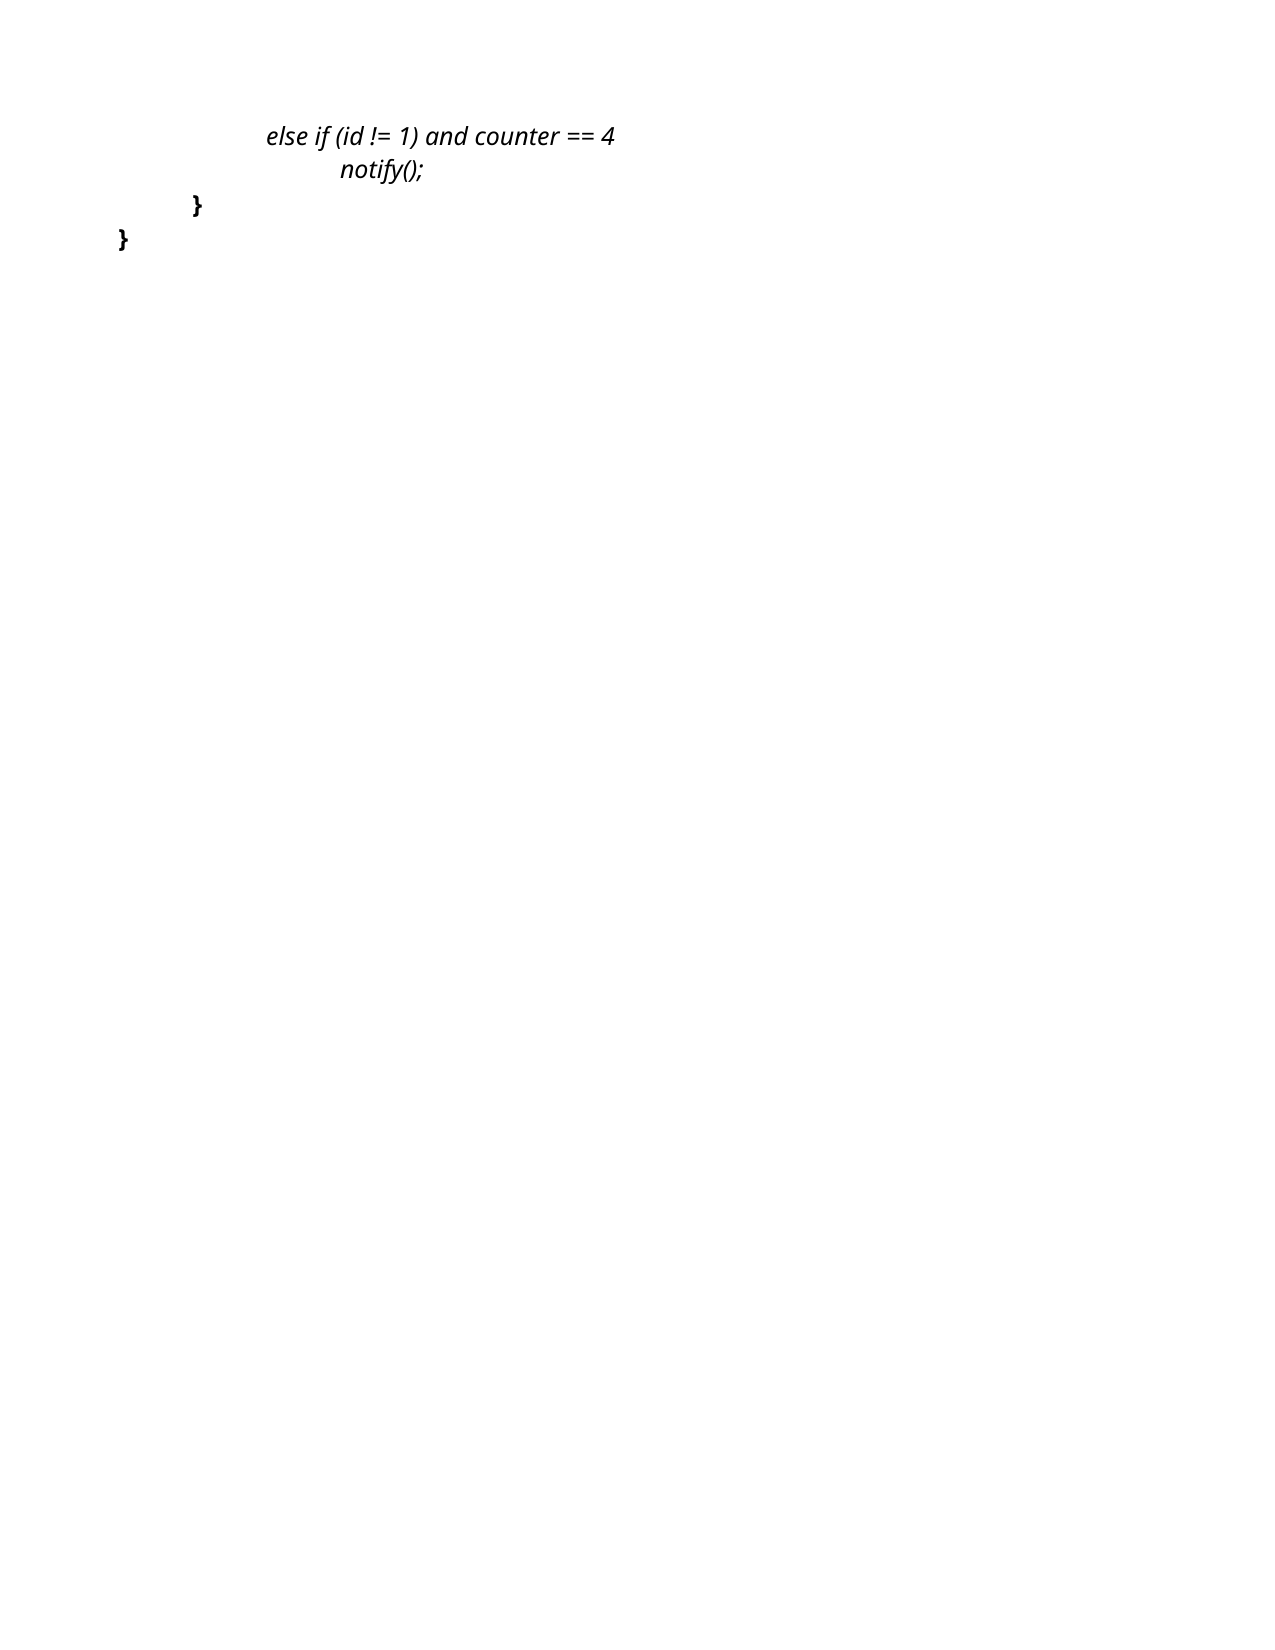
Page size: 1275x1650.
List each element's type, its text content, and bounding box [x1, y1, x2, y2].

text } [118, 186, 1157, 220]
text notify(); [118, 152, 1157, 186]
text else if (id != 1) and counter == 4 [118, 118, 1157, 152]
text } [118, 220, 1157, 254]
